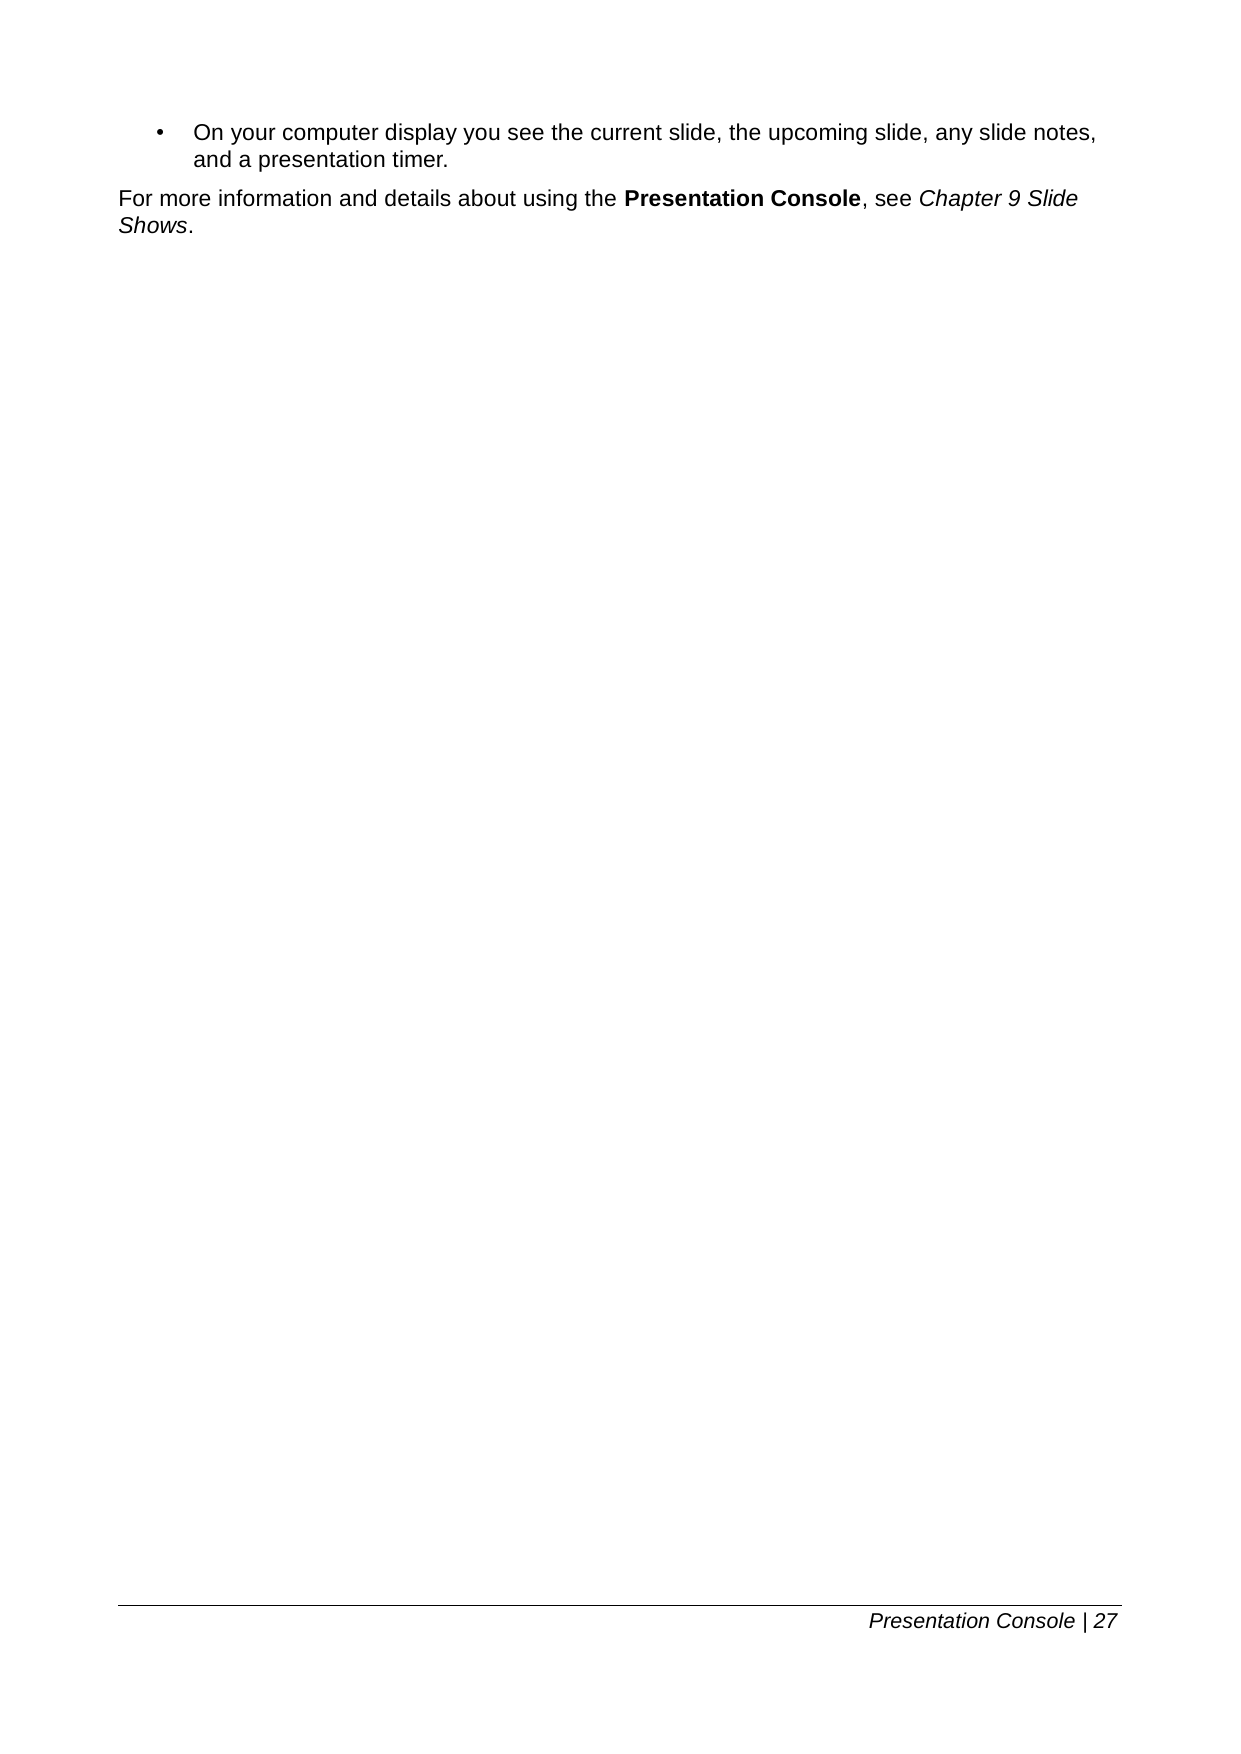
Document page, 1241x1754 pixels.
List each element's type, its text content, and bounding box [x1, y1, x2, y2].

text For more information and details about using the Presentation Console, see Chapter 9 Slide Shows. [118, 185, 1122, 239]
list On your computer display you see the current slide, the upcoming slide, any slide notes, and a presentation timer. [156, 118, 1122, 172]
